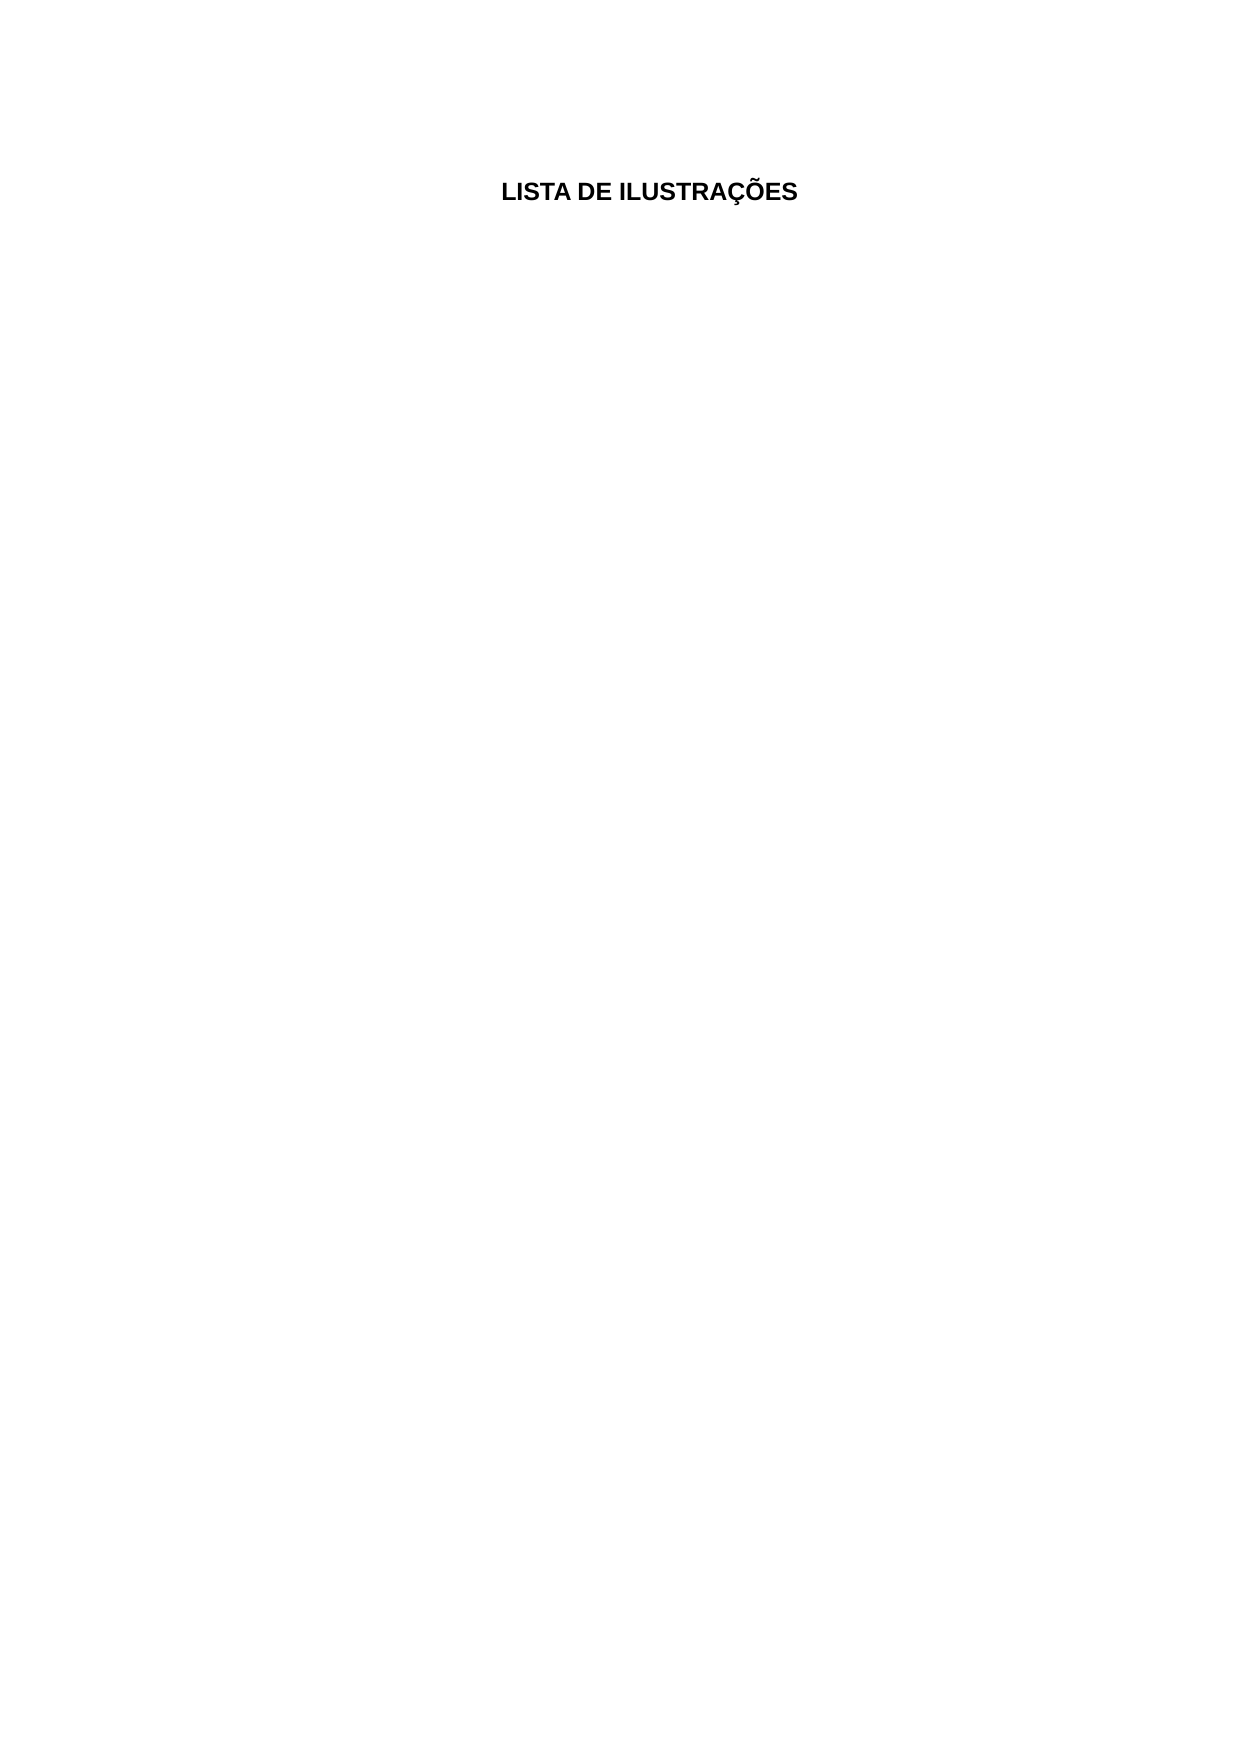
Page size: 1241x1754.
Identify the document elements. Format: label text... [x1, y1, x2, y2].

text LISTA DE ILUSTRAÇÕES [177, 177, 1122, 206]
